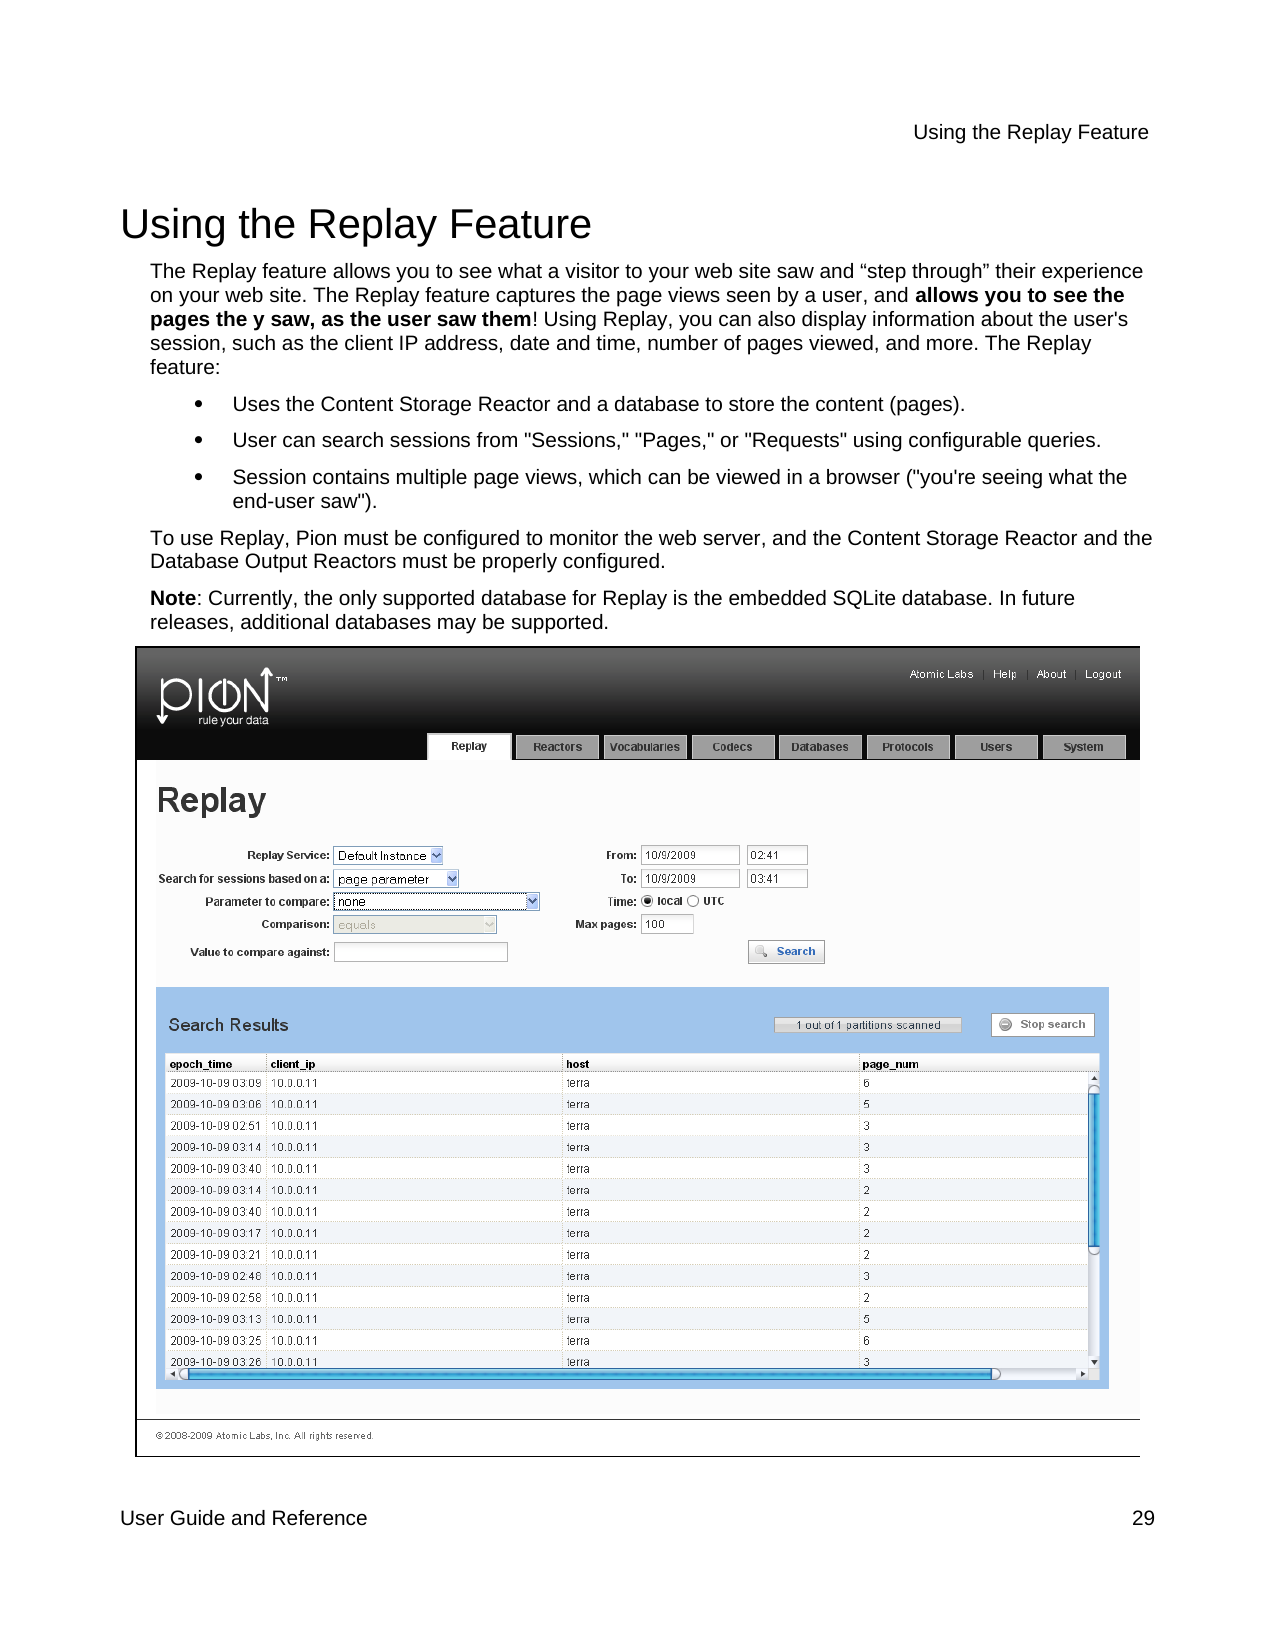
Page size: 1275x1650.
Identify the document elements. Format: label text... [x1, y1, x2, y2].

list User can search sessions from "Sessions," "Pages," or "Requests" using configurable queries. [195, 428, 1155, 452]
picture [135, 646, 1140, 1457]
list Uses the Content Storage Reactor and a database to store the content (pages). [195, 392, 1155, 416]
text The Replay feature allows you to see what a visitor to your web site saw and “step through” their experience on your web site. The Replay feature captures the page views seen by a user, and allows you to see the pages the y saw, as the user saw them! Using Replay, you can also display information about the user's session, such as the client IP address, date and time, number of pages viewed, and more. The Replay feature: [150, 259, 1155, 379]
list Session contains multiple page views, which can be viewed in a browser ("you're seeing what the end-user saw"). [195, 465, 1155, 513]
text Note: Currently, the only supported database for Replay is the embedded SQLite database. In future releases, additional databases may be supported. [150, 586, 1155, 634]
subtitle Using the Replay Feature [120, 199, 1155, 247]
text To use Replay, Pion must be configured to monitor the web server, and the Content Storage Reactor and the Database Output Reactors must be properly configured. [150, 525, 1155, 573]
